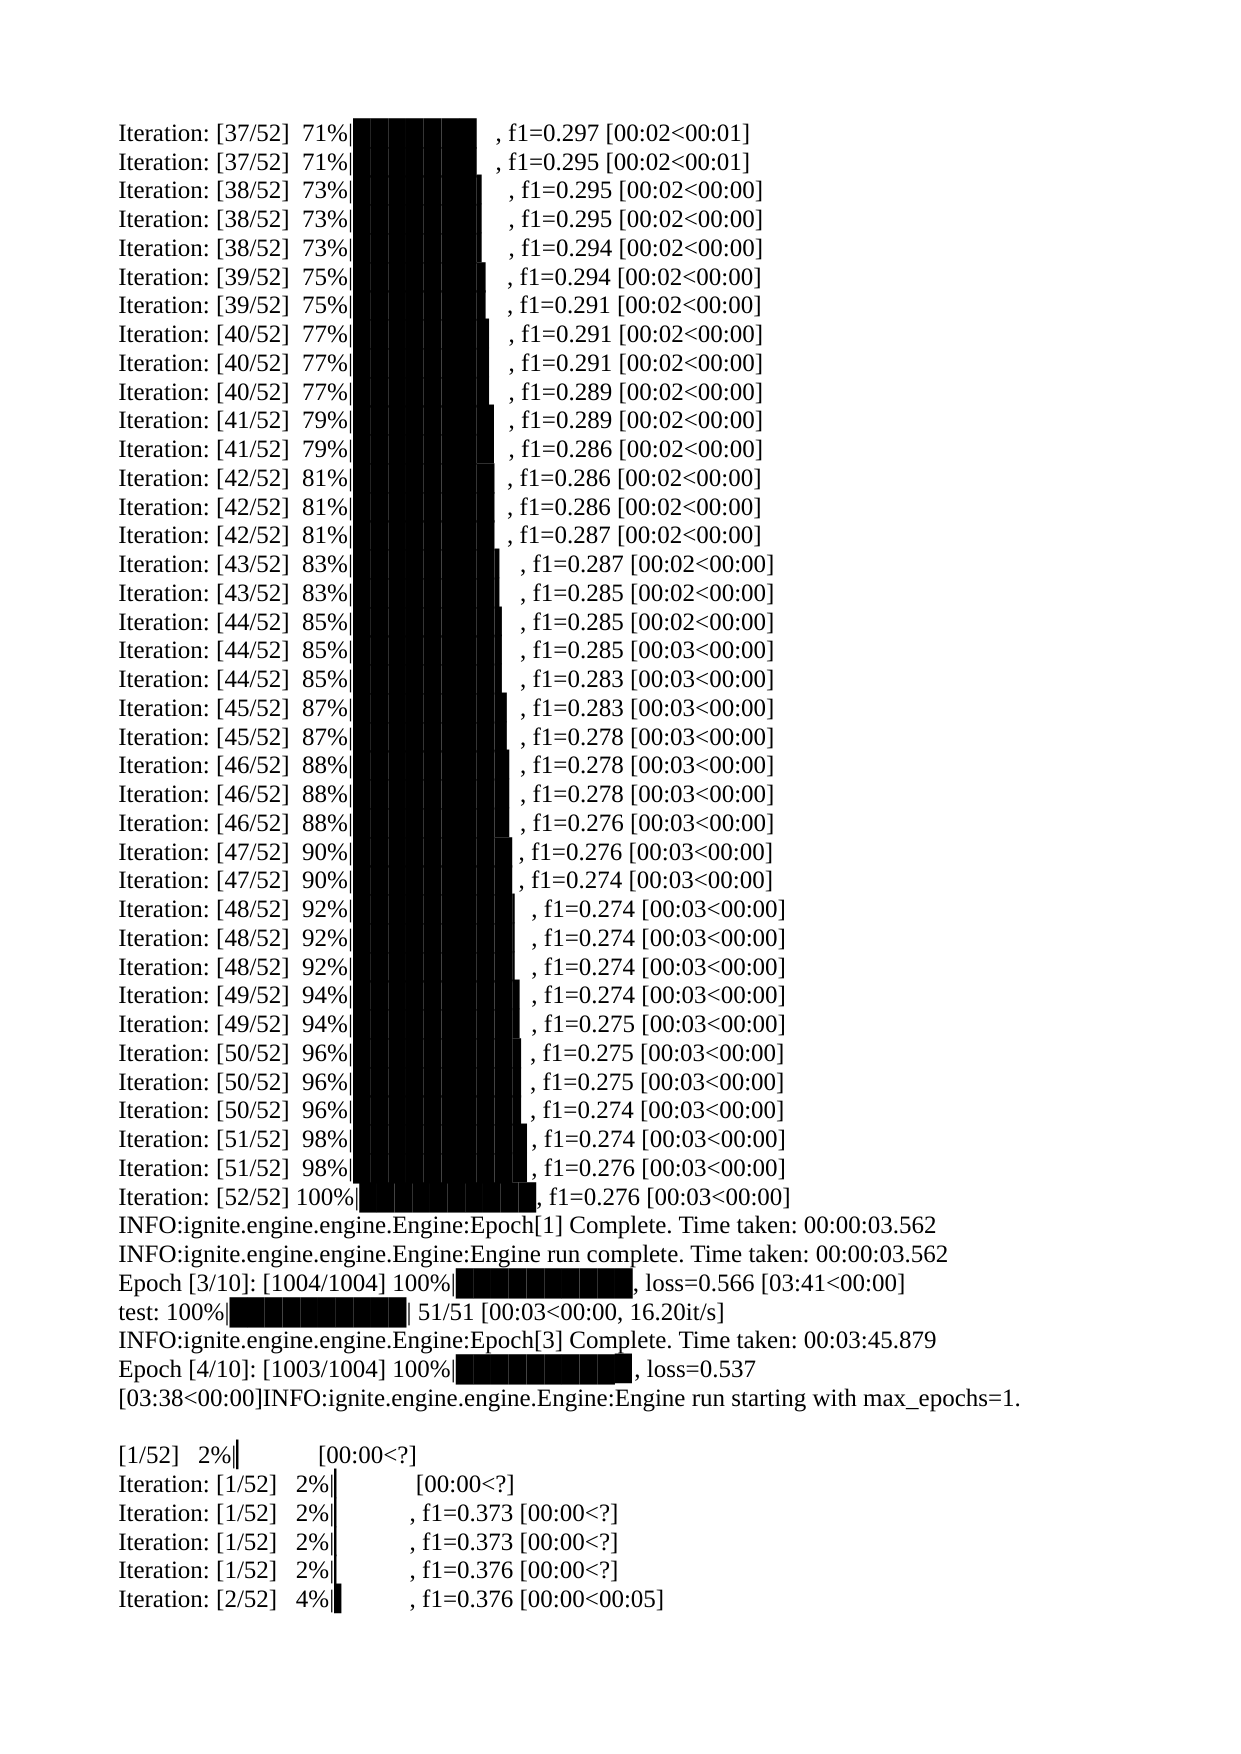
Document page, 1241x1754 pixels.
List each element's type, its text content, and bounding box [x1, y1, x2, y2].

text ▏ [00:00<?] [238, 1441, 1122, 1469]
text test: 100%|██████████| 51/51 [00:03<00:00, 16.20it/s] [406, 1297, 1122, 1326]
text Iteration: [38/52] 73%|███████▎ , f1=0.295 [00:02<00:00] [482, 176, 1122, 204]
text Iteration: [2/52] 4%|▍ , f1=0.376 [00:00<00:05] [341, 1584, 1122, 1613]
text Iteration: [46/52] 88%|████████▊ , f1=0.278 [00:03<00:00] [509, 751, 1122, 779]
text Epoch [3/10]: [1004/1004] 100%|██████████, loss=0.566 [03:41<00:00] [633, 1268, 1122, 1297]
text ▏ , f1=0.373 [00:00<?] [336, 1527, 1122, 1556]
text Iteration: [47/52] 90%|█████████ , f1=0.274 [00:03<00:00] [512, 866, 1122, 894]
text Epoch [4/10]: [1003/1004] 100%|█████████▉, loss=0.537 [03:38<00:00]INFO:ignite.engine.engine.Engine:Engine run starting with max_epochs=1. [118, 1354, 1122, 1412]
text Iteration: [38/52] 73%|███████▎ , f1=0.294 [00:02<00:00] [482, 233, 1122, 262]
text Iteration: [48/52] 92%|█████████▏, f1=0.274 [00:03<00:00] [514, 923, 1122, 952]
text Iteration: [44/52] 85%|████████▍ , f1=0.285 [00:02<00:00] [118, 607, 353, 636]
text Iteration: [40/52] 77%|███████▋ , f1=0.289 [00:02<00:00] [489, 377, 1122, 406]
text Iteration: [45/52] 87%|████████▋ , f1=0.283 [00:03<00:00] [506, 693, 1122, 722]
text Iteration: [44/52] 85%|████████▍ , f1=0.283 [00:03<00:00] [501, 664, 1122, 693]
text Iteration: [39/52] 75%|███████▌ , f1=0.294 [00:02<00:00] [485, 262, 1122, 291]
text Iteration: [38/52] 73%|███████▎ , f1=0.295 [00:02<00:00] [118, 204, 353, 233]
text Iteration: [49/52] 94%|█████████▍, f1=0.275 [00:03<00:00] [118, 1009, 353, 1038]
text ▏ , f1=0.376 [00:00<?] [336, 1556, 1122, 1584]
text Iteration: [49/52] 94%|█████████▍, f1=0.275 [00:03<00:00] [519, 1009, 1122, 1038]
text Iteration: [37/52] 71%|███████ , f1=0.297 [00:02<00:01] [118, 118, 353, 147]
text test: 100%|██████████| 51/51 [00:03<00:00, 16.20it/s] [118, 1297, 229, 1326]
text Iteration: [46/52] 88%|████████▊ , f1=0.276 [00:03<00:00] [118, 808, 353, 837]
text Iteration: [43/52] 83%|████████▎ , f1=0.285 [00:02<00:00] [499, 578, 1122, 607]
text Iteration: [1/52] 2%| [118, 1527, 334, 1556]
text Iteration: [41/52] 79%|███████▉ , f1=0.289 [00:02<00:00] [494, 406, 1122, 434]
text INFO:ignite.engine.engine.Engine:Epoch[3] Complete. Time taken: 00:03:45.879 [118, 1326, 1122, 1354]
text Iteration: [42/52] 81%|████████ , f1=0.287 [00:02<00:00] [494, 521, 1122, 549]
text Iteration: [39/52] 75%|███████▌ , f1=0.291 [00:02<00:00] [118, 291, 353, 319]
text INFO:ignite.engine.engine.Engine:Engine run complete. Time taken: 00:00:03.562 [118, 1239, 1122, 1268]
text Iteration: [50/52] 96%|█████████▌, f1=0.275 [00:03<00:00] [521, 1067, 1122, 1096]
text Iteration: [50/52] 96%|█████████▌, f1=0.275 [00:03<00:00] [521, 1038, 1122, 1067]
text INFO:ignite.engine.engine.Engine:Epoch[1] Complete. Time taken: 00:00:03.562 [118, 1211, 1122, 1239]
text Iteration: [51/52] 98%|█████████▊, f1=0.274 [00:03<00:00] [527, 1124, 1122, 1153]
text Iteration: [41/52] 79%|███████▉ , f1=0.289 [00:02<00:00] [118, 406, 353, 434]
text Iteration: [48/52] 92%|█████████▏, f1=0.274 [00:03<00:00] [514, 952, 1122, 981]
text Iteration: [44/52] 85%|████████▍ , f1=0.285 [00:03<00:00] [118, 636, 353, 664]
text Iteration: [43/52] 83%|████████▎ , f1=0.285 [00:02<00:00] [118, 578, 353, 607]
text Iteration: [40/52] 77%|███████▋ , f1=0.291 [00:02<00:00] [118, 319, 353, 348]
text Iteration: [42/52] 81%|████████ , f1=0.286 [00:02<00:00] [118, 492, 353, 521]
text Iteration: [46/52] 88%|████████▊ , f1=0.278 [00:03<00:00] [118, 779, 353, 808]
text Iteration: [50/52] 96%|█████████▌, f1=0.274 [00:03<00:00] [521, 1096, 1122, 1124]
text Iteration: [50/52] 96%|█████████▌, f1=0.275 [00:03<00:00] [118, 1038, 353, 1067]
text Iteration: [44/52] 85%|████████▍ , f1=0.283 [00:03<00:00] [118, 664, 353, 693]
text Iteration: [48/52] 92%|█████████▏, f1=0.274 [00:03<00:00] [514, 894, 1122, 923]
text Iteration: [42/52] 81%|████████ , f1=0.286 [00:02<00:00] [494, 463, 1122, 492]
text Iteration: [50/52] 96%|█████████▌, f1=0.274 [00:03<00:00] [118, 1096, 353, 1124]
text Iteration: [40/52] 77%|███████▋ , f1=0.291 [00:02<00:00] [118, 348, 353, 377]
text [1/52] 2%| [118, 1441, 236, 1469]
text Iteration: [40/52] 77%|███████▋ , f1=0.291 [00:02<00:00] [489, 348, 1122, 377]
text Iteration: [47/52] 90%|█████████ , f1=0.276 [00:03<00:00] [512, 837, 1122, 866]
text Iteration: [51/52] 98%|█████████▊, f1=0.276 [00:03<00:00] [527, 1153, 1122, 1182]
text Iteration: [42/52] 81%|████████ , f1=0.286 [00:02<00:00] [494, 492, 1122, 521]
text Iteration: [46/52] 88%|████████▊ , f1=0.278 [00:03<00:00] [509, 779, 1122, 808]
text Iteration: [46/52] 88%|████████▊ , f1=0.276 [00:03<00:00] [509, 808, 1122, 837]
text Iteration: [45/52] 87%|████████▋ , f1=0.278 [00:03<00:00] [118, 722, 353, 751]
text Iteration: [2/52] 4%|▍ , f1=0.376 [00:00<00:05] [118, 1584, 334, 1613]
text Iteration: [49/52] 94%|█████████▍, f1=0.274 [00:03<00:00] [519, 981, 1122, 1009]
text Iteration: [49/52] 94%|█████████▍, f1=0.274 [00:03<00:00] [118, 981, 353, 1009]
text Iteration: [42/52] 81%|████████ , f1=0.287 [00:02<00:00] [118, 521, 353, 549]
text Iteration: [41/52] 79%|███████▉ , f1=0.286 [00:02<00:00] [494, 434, 1122, 463]
text Epoch [3/10]: [1004/1004] 100%|██████████, loss=0.566 [03:41<00:00] [118, 1268, 455, 1297]
text Iteration: [51/52] 98%|█████████▊, f1=0.276 [00:03<00:00] [118, 1153, 353, 1182]
text Iteration: [41/52] 79%|███████▉ , f1=0.286 [00:02<00:00] [118, 434, 353, 463]
text Iteration: [1/52] 2%| [118, 1498, 334, 1527]
text Iteration: [43/52] 83%|████████▎ , f1=0.287 [00:02<00:00] [499, 549, 1122, 578]
text Iteration: [45/52] 87%|████████▋ , f1=0.278 [00:03<00:00] [506, 722, 1122, 751]
text Iteration: [48/52] 92%|█████████▏, f1=0.274 [00:03<00:00] [118, 894, 353, 923]
text Iteration: [50/52] 96%|█████████▌, f1=0.275 [00:03<00:00] [118, 1067, 353, 1096]
text Iteration: [44/52] 85%|████████▍ , f1=0.285 [00:02<00:00] [501, 607, 1122, 636]
text Iteration: [1/52] 2%| [118, 1556, 334, 1584]
text Iteration: [44/52] 85%|████████▍ , f1=0.285 [00:03<00:00] [501, 636, 1122, 664]
text Iteration: [43/52] 83%|████████▎ , f1=0.287 [00:02<00:00] [118, 549, 353, 578]
text Iteration: [42/52] 81%|████████ , f1=0.286 [00:02<00:00] [118, 463, 353, 492]
text Iteration: [47/52] 90%|█████████ , f1=0.274 [00:03<00:00] [118, 866, 353, 894]
text Iteration: [40/52] 77%|███████▋ , f1=0.289 [00:02<00:00] [118, 377, 353, 406]
text Iteration: [52/52] 100%|██████████, f1=0.276 [00:03<00:00] [536, 1182, 1122, 1211]
text Iteration: [37/52] 71%|███████ , f1=0.297 [00:02<00:01] [477, 118, 1122, 147]
text Iteration: [47/52] 90%|█████████ , f1=0.276 [00:03<00:00] [118, 837, 353, 866]
text Iteration: [45/52] 87%|████████▋ , f1=0.283 [00:03<00:00] [118, 693, 353, 722]
text Iteration: [39/52] 75%|███████▌ , f1=0.294 [00:02<00:00] [118, 262, 353, 291]
text Iteration: [39/52] 75%|███████▌ , f1=0.291 [00:02<00:00] [485, 291, 1122, 319]
text Iteration: [52/52] 100%|██████████, f1=0.276 [00:03<00:00] [118, 1182, 359, 1211]
text Iteration: [51/52] 98%|█████████▊, f1=0.274 [00:03<00:00] [118, 1124, 353, 1153]
text Iteration: [37/52] 71%|███████ , f1=0.295 [00:02<00:01] [477, 147, 1122, 176]
text Iteration: [38/52] 73%|███████▎ , f1=0.295 [00:02<00:00] [482, 204, 1122, 233]
text Iteration: [40/52] 77%|███████▋ , f1=0.291 [00:02<00:00] [489, 319, 1122, 348]
text Iteration: [46/52] 88%|████████▊ , f1=0.278 [00:03<00:00] [118, 751, 353, 779]
text ▏ [00:00<?] [336, 1469, 1122, 1498]
text Iteration: [38/52] 73%|███████▎ , f1=0.295 [00:02<00:00] [118, 176, 353, 204]
text Iteration: [48/52] 92%|█████████▏, f1=0.274 [00:03<00:00] [118, 923, 353, 952]
text Iteration: [48/52] 92%|█████████▏, f1=0.274 [00:03<00:00] [118, 952, 353, 981]
text Iteration: [1/52] 2%| [118, 1469, 334, 1498]
text Iteration: [38/52] 73%|███████▎ , f1=0.294 [00:02<00:00] [118, 233, 353, 262]
text Iteration: [37/52] 71%|███████ , f1=0.295 [00:02<00:01] [118, 147, 353, 176]
text ▏ , f1=0.373 [00:00<?] [336, 1498, 1122, 1527]
